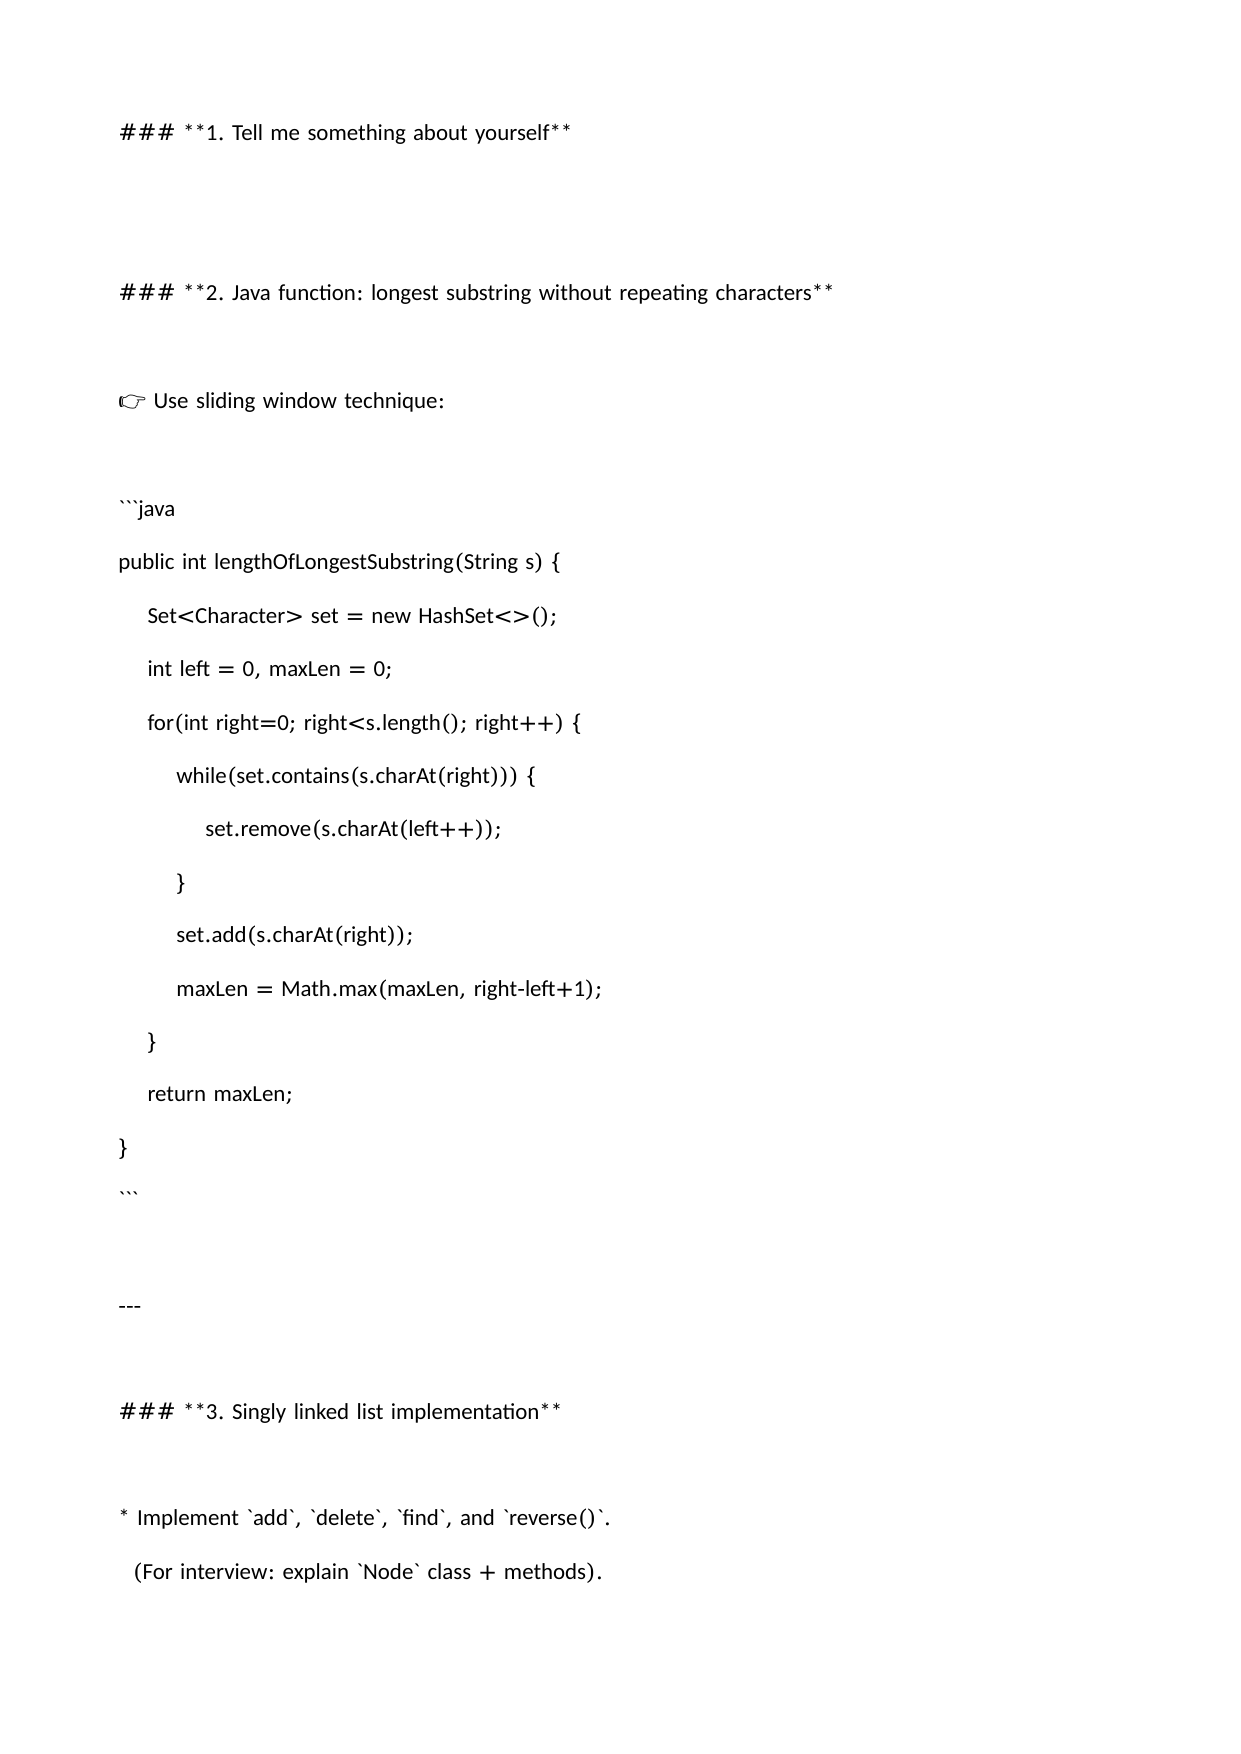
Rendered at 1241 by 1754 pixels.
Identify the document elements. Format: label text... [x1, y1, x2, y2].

text set.add(s.charAt(right)); [118, 920, 1122, 948]
text public int lengthOfLongestSubstring(String s) { [118, 547, 1122, 575]
text (For interview: explain `Node` class + methods). [118, 1556, 1122, 1585]
text set.remove(s.charAt(left++)); [118, 814, 1122, 842]
text 👉 Use sliding window technique: [118, 384, 1122, 415]
text ``` [118, 1185, 1122, 1213]
text int left = 0, maxLen = 0; [118, 654, 1122, 682]
text while(set.contains(s.charAt(right))) { [118, 761, 1122, 789]
text maxLen = Math.max(maxLen, right-left+1); [118, 973, 1122, 1002]
text } [118, 1133, 1122, 1160]
text for(int right=0; right<s.length(); right++) { [118, 707, 1122, 736]
text return maxLen; [118, 1079, 1122, 1108]
text } [118, 867, 1122, 895]
text Set<Character> set = new HashSet<>(); [118, 600, 1122, 629]
text --- [118, 1291, 1122, 1318]
text ### **1. Tell me something about yourself** [118, 118, 1122, 147]
text ```java [118, 494, 1122, 522]
text * Implement `add`, `delete`, `find`, and `reverse()`. [118, 1503, 1122, 1531]
text ### **2. Java function: longest substring without repeating characters** [118, 278, 1122, 306]
text } [118, 1027, 1122, 1054]
text ### **3. Singly linked list implementation** [118, 1396, 1122, 1425]
